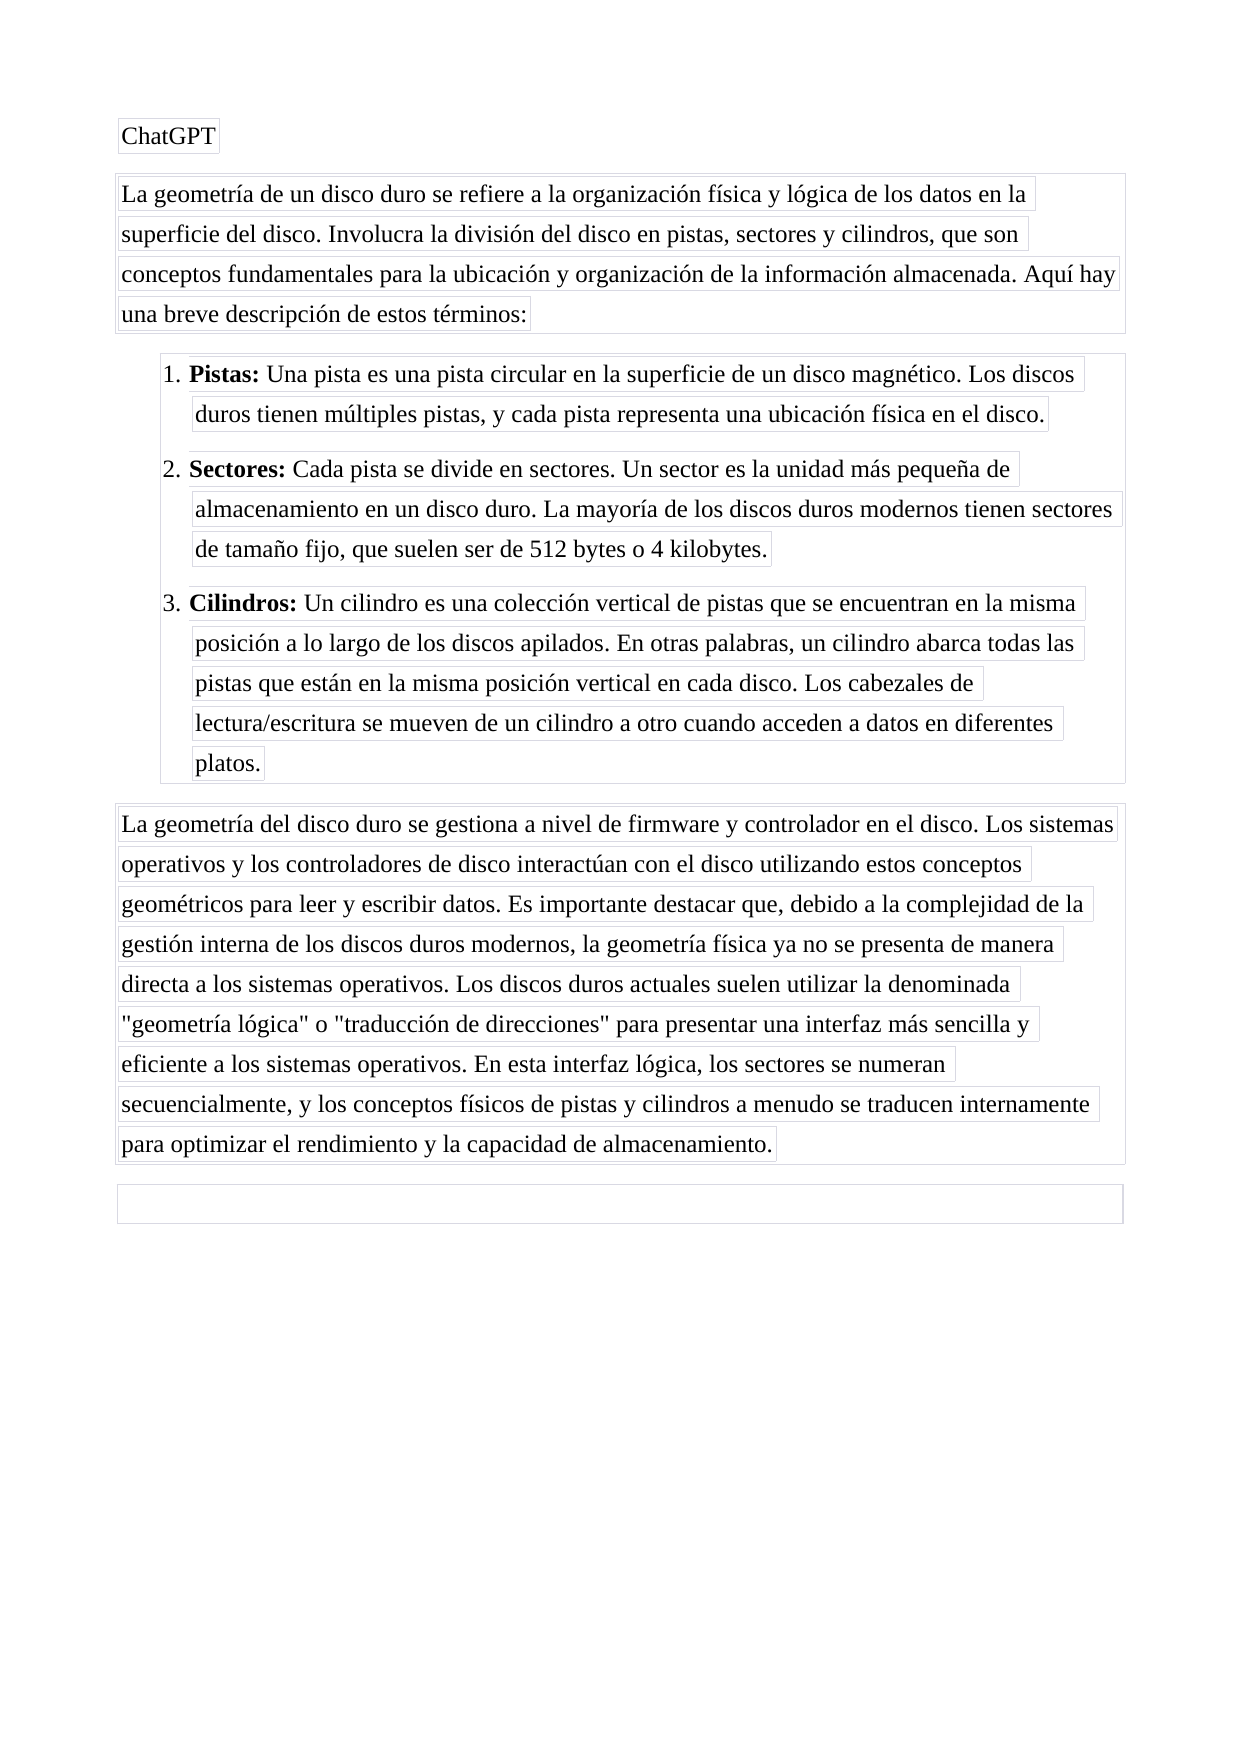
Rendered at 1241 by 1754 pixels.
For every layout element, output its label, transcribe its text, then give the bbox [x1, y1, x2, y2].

text [220, 118, 1122, 153]
text ChatGPT [119, 119, 219, 153]
list Sectores: Cada pista se divide en sectores. Un sector es la unidad más pequeña de almacenamiento en un disco duro. La mayoría de los discos duros modernos tienen sectores de tamaño fijo, que suelen ser de 512 bytes o 4 kilobytes. [161, 448, 1125, 566]
text La geometría de un disco duro se refiere a la organización física y lógica de los datos en la superficie del disco. Involucra la división del disco en pistas, sectores y cilindros, que son conceptos fundamentales para la ubicación y organización de la información almacenada. Aquí hay una breve descripción de estos términos: [116, 174, 1125, 333]
list Pistas: Una pista es una pista circular en la superficie de un disco magnético. Los discos duros tienen múltiples pistas, y cada pista representa una ubicación física en el disco. [161, 354, 1125, 431]
list Cilindros: Un cilindro es una colección vertical de pistas que se encuentran en la misma posición a lo largo de los discos apilados. En otras palabras, un cilindro abarca todas las pistas que están en la misma posición vertical en cada disco. Los cabezales de lectura/escritura se mueven de un cilindro a otro cuando acceden a datos en diferentes platos. [161, 582, 1125, 783]
text La geometría del disco duro se gestiona a nivel de firmware y controlador en el disco. Los sistemas operativos y los controladores de disco interactúan con el disco utilizando estos conceptos geométricos para leer y escribir datos. Es importante destacar que, debido a la complejidad de la gestión interna de los discos duros modernos, la geometría física ya no se presenta de manera directa a los sistemas operativos. Los discos duros actuales suelen utilizar la denominada "geometría lógica" o "traducción de direcciones" para presentar una interfaz más sencilla y eficiente a los sistemas operativos. En esta interfaz lógica, los sectores se numeran secuencialmente, y los conceptos físicos de pistas y cilindros a menudo se traducen internamente para optimizar el rendimiento y la capacidad de almacenamiento. [116, 804, 1125, 1164]
